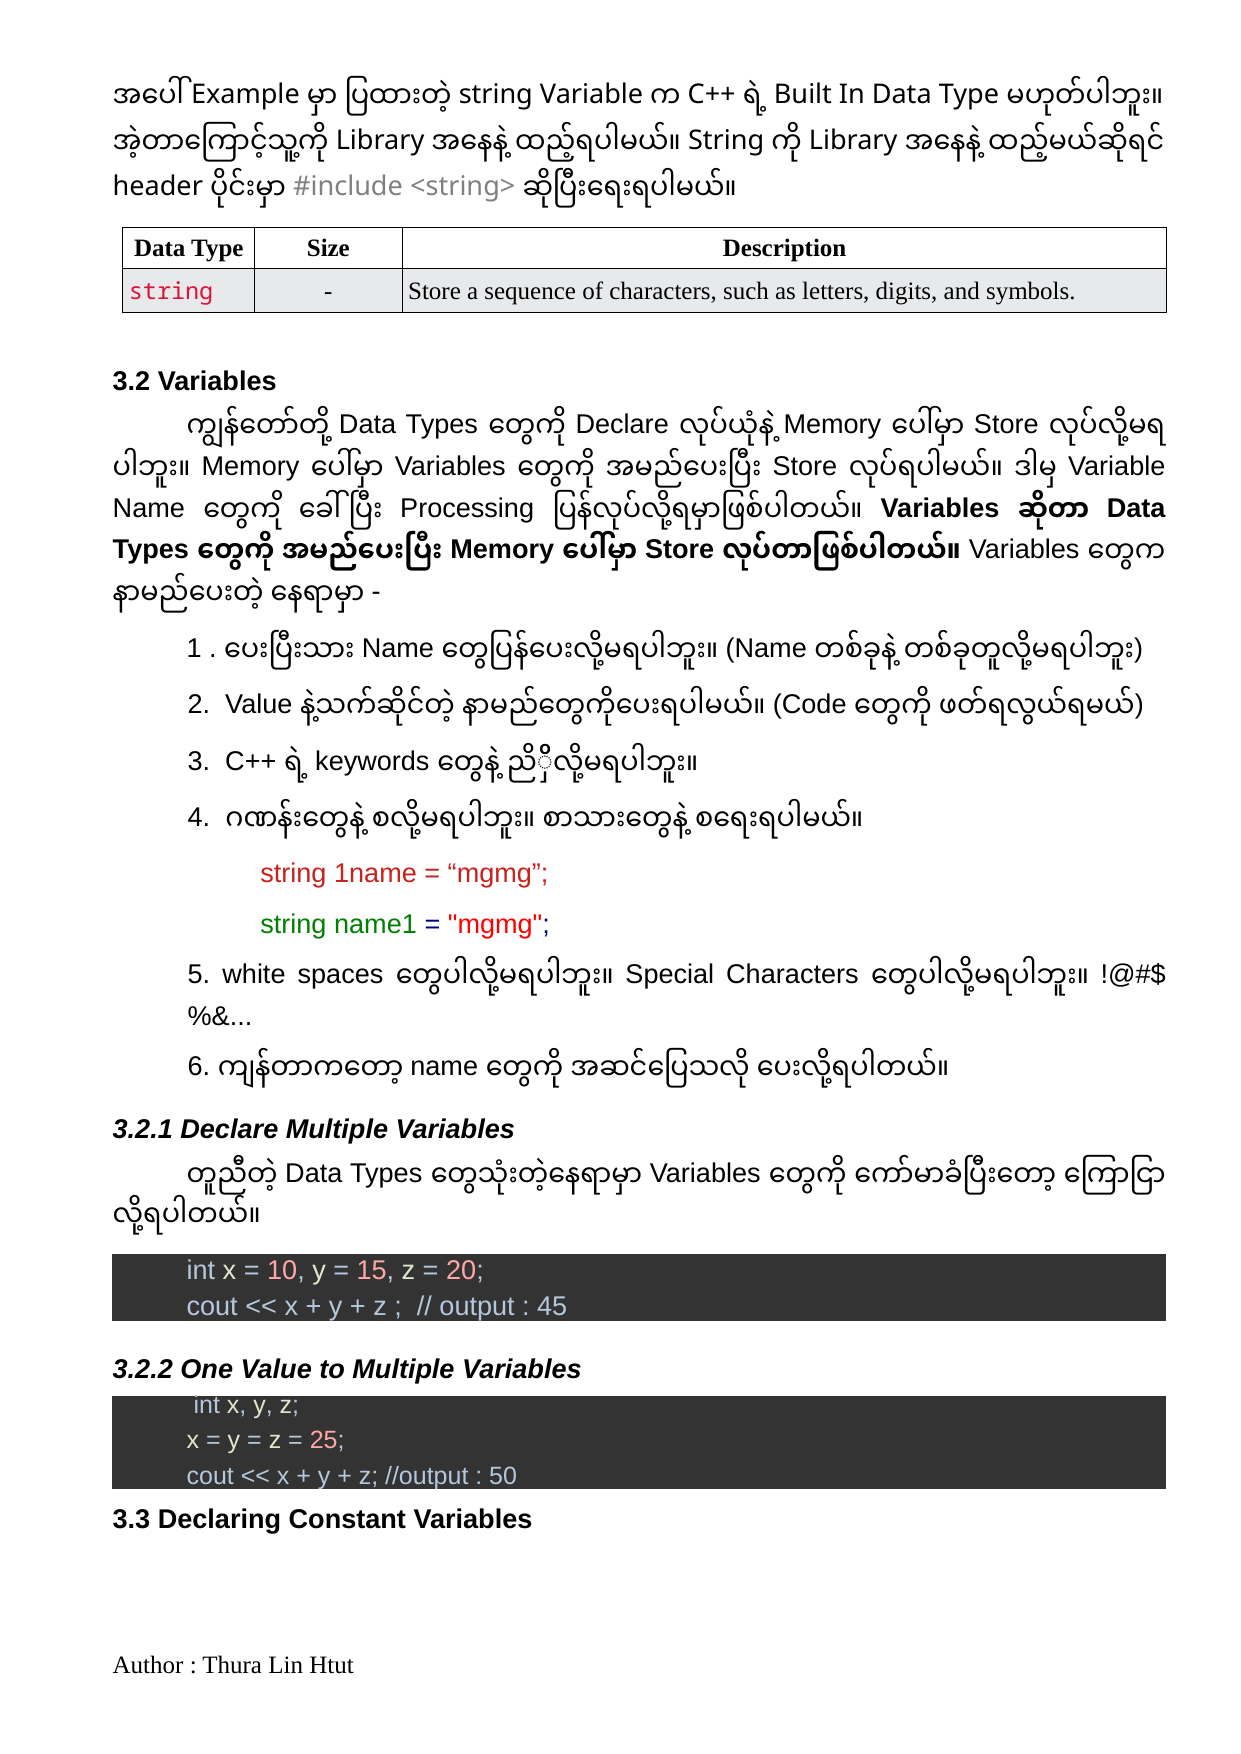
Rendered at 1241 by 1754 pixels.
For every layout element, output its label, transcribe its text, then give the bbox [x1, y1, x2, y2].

table_cell Store a sequence of characters, such as letters, digits, and symbols. [403, 269, 1166, 312]
text 1 . ပေးပြီးသား Name တွေပြန်ပေးလို့မရပါဘူး။ (Name တစ်ခုနဲ့ တစ်ခုတူလို့မရပါဘူး) [112, 632, 271, 668]
text 1 . ပေးပြီးသား Name တွေပြန်ပေးလို့မရပါဘူး။ (Name တစ်ခုနဲ့ တစ်ခုတူလို့မရပါဘူး) [273, 632, 491, 668]
text 5. white spaces တွေပါလို့မရပါဘူး။ Special Characters တွေပါလို့မရပါဘူး။ !@#$%&... [187, 958, 1166, 1031]
table_header Description [403, 228, 1166, 268]
subtitle 3.2.2 One Value to Multiple Variables [112, 1353, 1166, 1384]
text string 1name = “mgmg”; [187, 857, 1166, 889]
text 6. ကျန်တာကတော့ name တွေကို အဆင်ပြေသလို ပေးလို့ရပါတယ်။ [187, 1050, 668, 1087]
text 1 . ပေးပြီးသား Name တွေပြန်ပေးလို့မရပါဘူး။ (Name တစ်ခုနဲ့ တစ်ခုတူလို့မရပါဘူး) [493, 632, 1166, 668]
text တူညီတဲ့ Data Types တွေသုံးတဲ့နေရာမှာ Variables တွေကို ကော်မာခံပြီးတော့ ကြောငြာ လို့ရပါတယ်။ [112, 1157, 1166, 1234]
text 6. ကျန်တာကတော့ name တွေကို အဆင်ပြေသလို ပေးလို့ရပါတယ်။ [669, 1050, 1166, 1087]
text 3. C++ ရဲ့ keywords တွေနဲ့ ညိှိိလို့မရပါဘူး။ [187, 744, 1166, 781]
text 4. ဂဏန်းတွေနဲ့ စလို့မရပါဘူး။ စာသားတွေနဲ့ စရေးရပါမယ်။ [187, 801, 1166, 837]
subtitle 3.2.1 Declare Multiple Variables [112, 1113, 1166, 1144]
table_cell - [255, 269, 402, 312]
table_cell string [123, 269, 254, 312]
text ကျွန်တော်တို့ Data Types တွေကို Declare လုပ်ယုံနဲ့ Memory ပေါ်မှာ Store လုပ်လို့မရပါဘူး။ Memory ပေါ်မှာ Variables တွေကို အမည်ပေးပြီး Store လုပ်ရပါမယ်။ ဒါမှ Variable Name တွေကို ခေါ်ပြီး Processing ပြန်လုပ်လို့ရမှာဖြစ်ပါတယ်။ Variables ဆိုတာ Data Types တွေကို အမည်ပေးပြီး Memory ပေါ်မှာ Store လုပ်တာဖြစ်ပါတယ်။ Variables တွေက နာမည်ပေးတဲ့ နေရာမှာ - [112, 408, 1166, 612]
text အပေါ် Example မှာ ပြထားတဲ့ string Variable က C++ ရဲ့ Built In Data Type မဟုတ်ပါဘူး။ အဲ့တာကြောင့်သူ့ကို Library အနေနဲ့ ထည့်ရပါမယ်။ String ကို Library အနေနဲ့ ထည့်မယ်ဆိုရင် header ပိုင်းမှာ #include <string> ဆိုပြီးရေးရပါမယ်။ [112, 75, 1166, 206]
table_header Size [255, 228, 402, 268]
text x = y = z = 25; [112, 1432, 1166, 1453]
text int x, y, z; [112, 1396, 1166, 1417]
subtitle 3.2 Variables [112, 365, 1166, 396]
text int x = 10, y = 15, z = 20; cout << x + y + z ; // output : 45 [112, 1254, 1166, 1321]
text 2. Value နဲ့သက်ဆိုင်တဲ့ နာမည်တွေကိုပေးရပါမယ်။ (Code တွေကို ဖတ်ရလွယ်ရမယ်) [187, 688, 1166, 724]
text cout << x + y + z; //output : 50 [112, 1468, 1166, 1489]
text string name1 = "mgmg"; [187, 908, 1166, 939]
text 3.3 Declaring Constant Variables [112, 1503, 1166, 1534]
table_header Data Type [123, 228, 254, 268]
